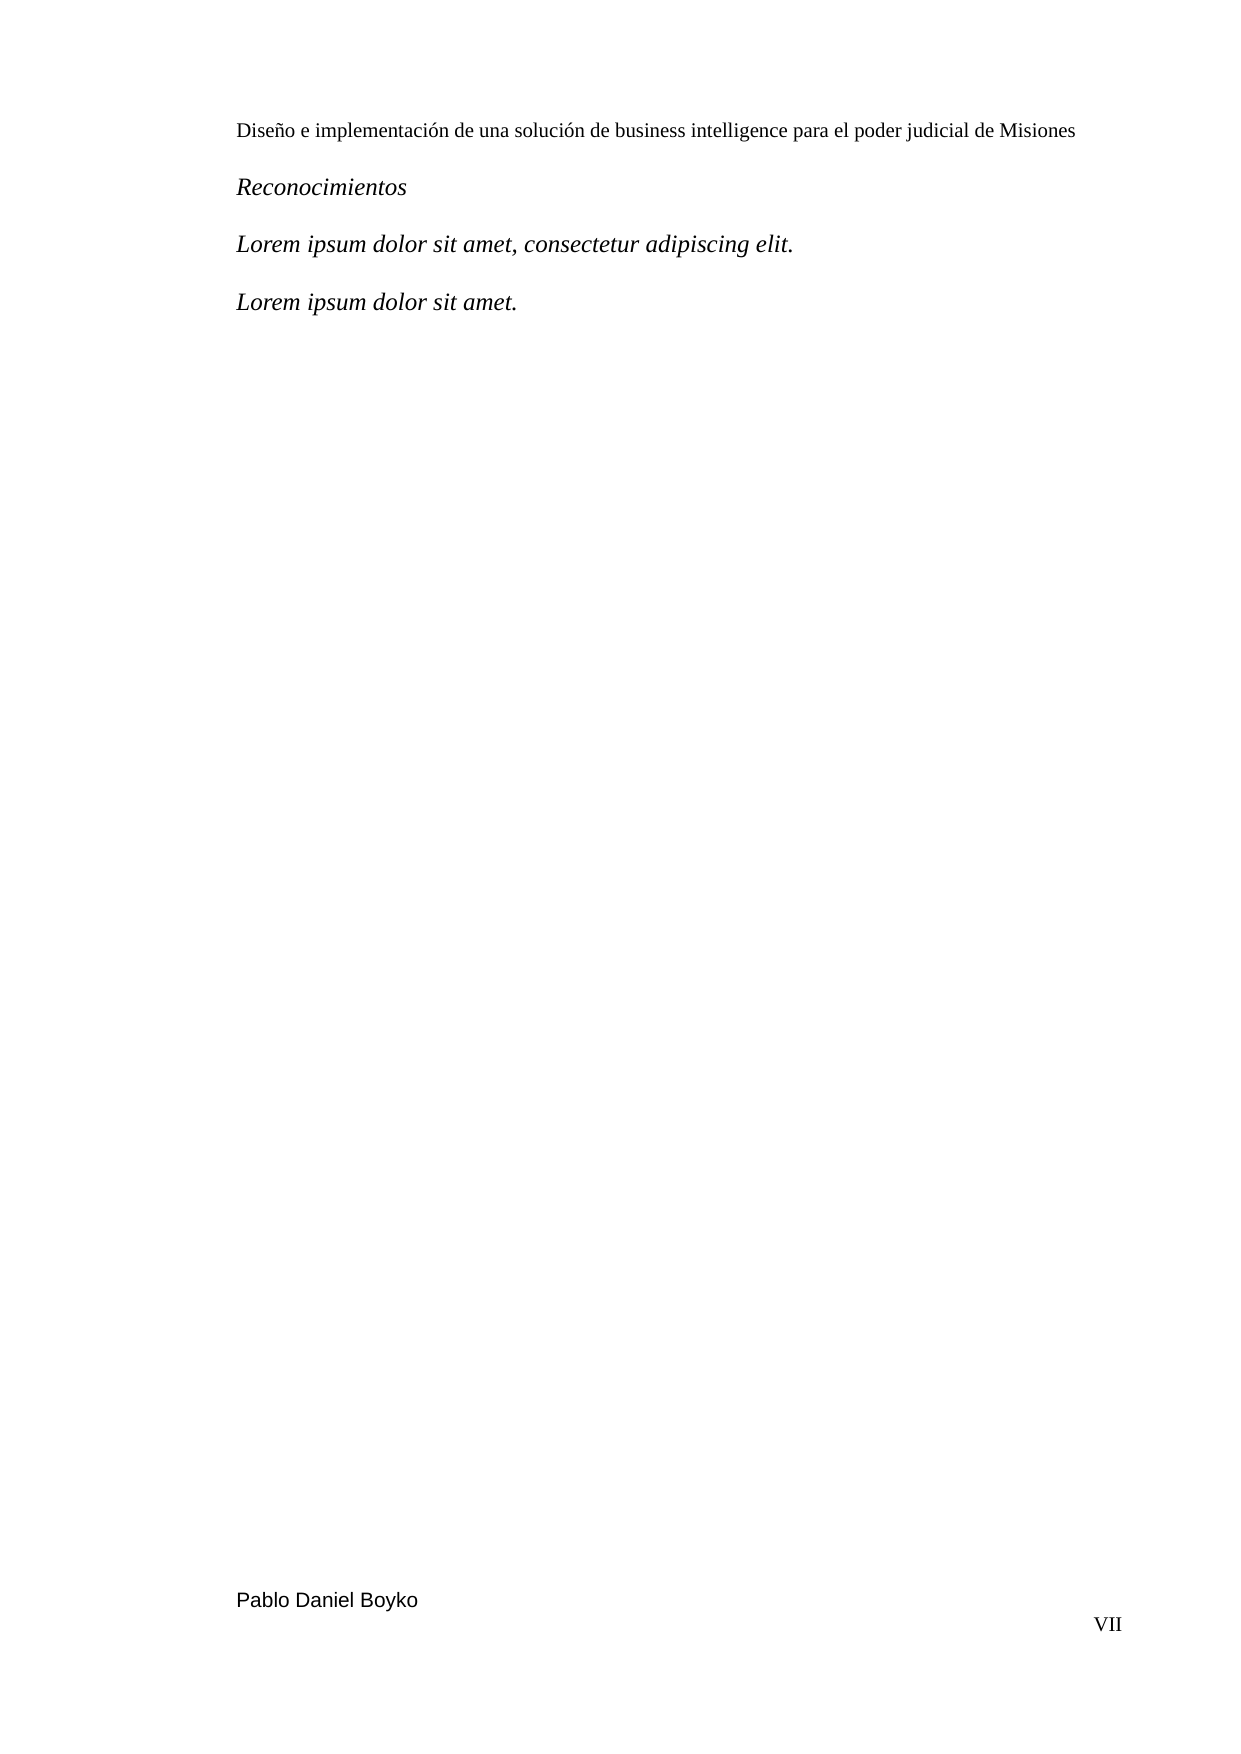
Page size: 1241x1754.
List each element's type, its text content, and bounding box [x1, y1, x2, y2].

text Reconocimientos [236, 172, 1122, 200]
text Lorem ipsum dolor sit amet, consectetur adipiscing elit. [236, 229, 1122, 258]
text Lorem ipsum dolor sit amet. [236, 287, 1122, 316]
